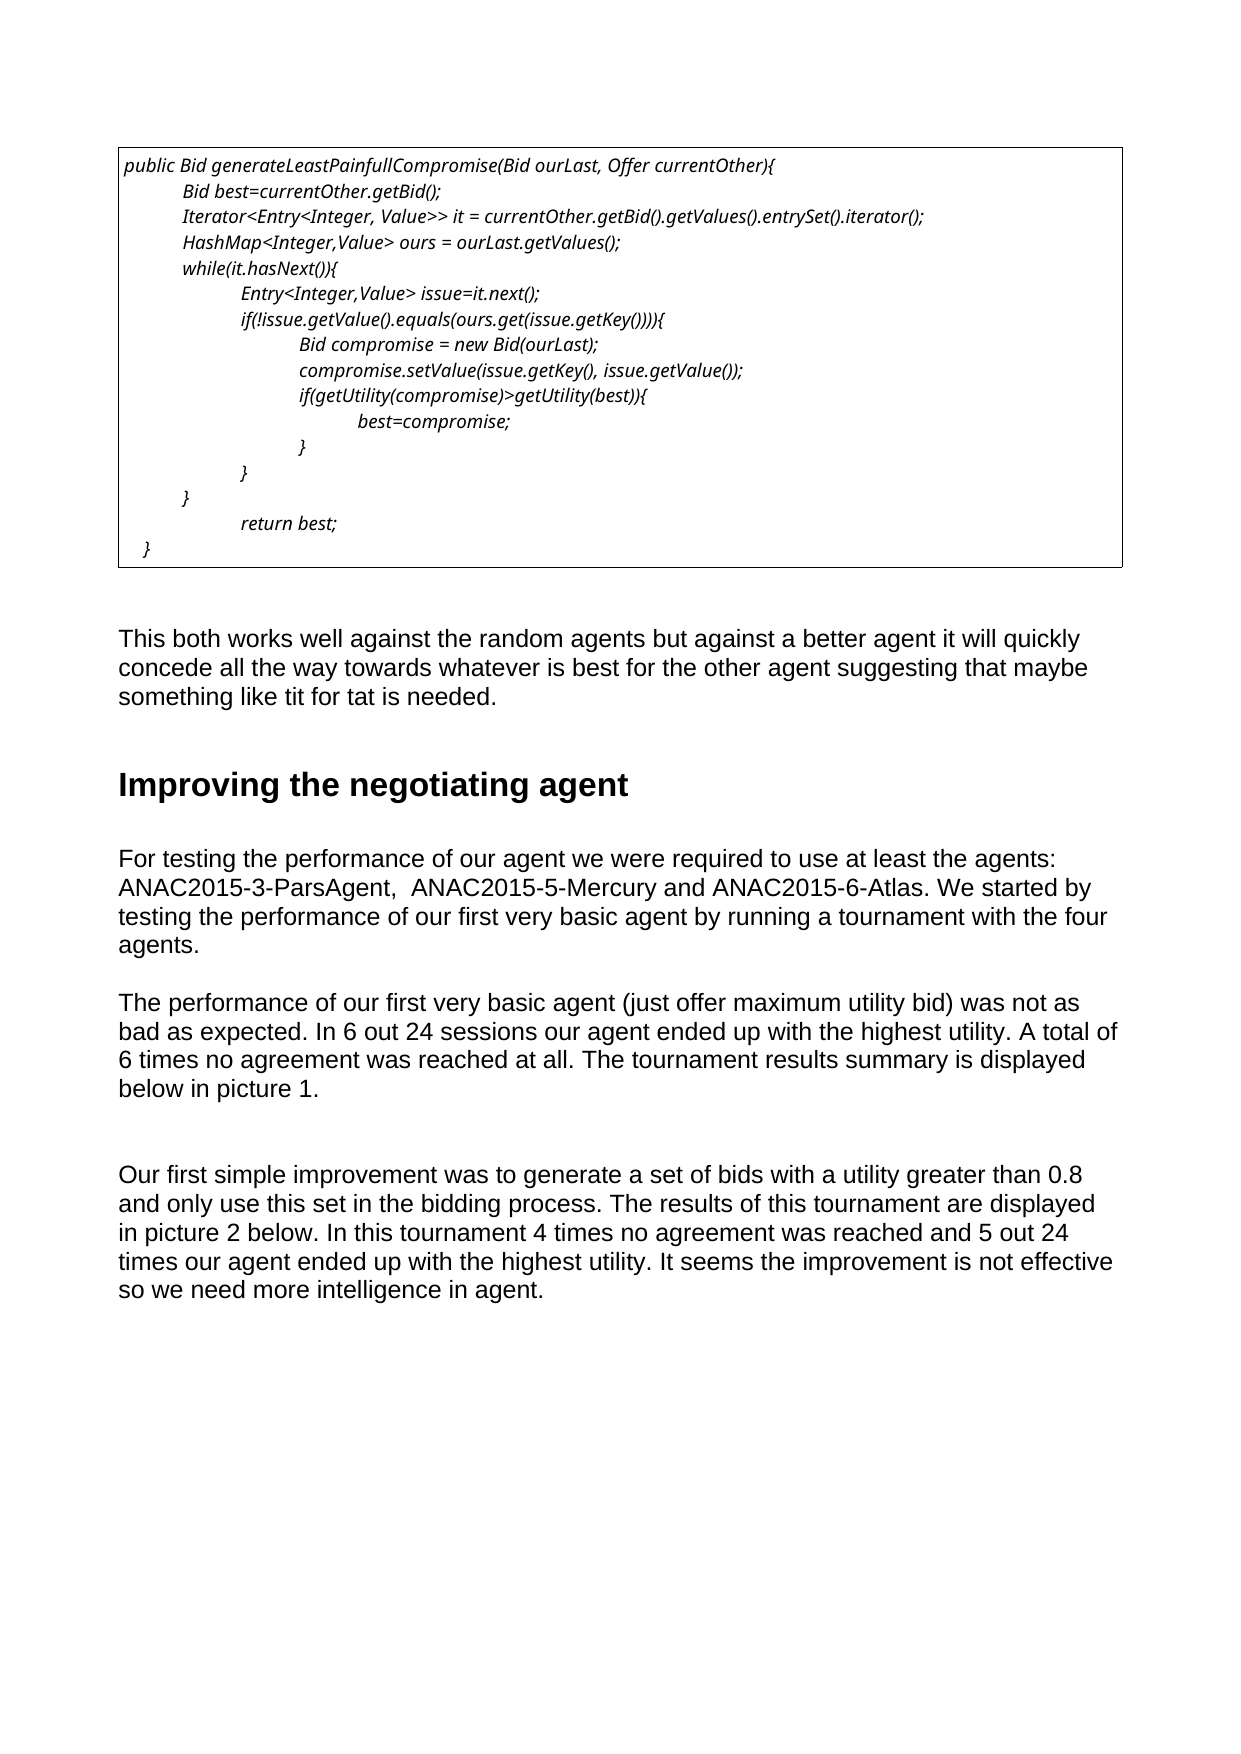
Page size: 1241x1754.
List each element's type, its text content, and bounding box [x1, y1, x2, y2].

subtitle Improving the negotiating agent [118, 764, 1122, 803]
table_header public Bid generateLeastPainfullCompromise(Bid ourLast, Offer currentOther){ Bid best=currentOther.getBid(); Iterator<Entry<Integer, Value>> it = currentOther.getBid().getValues().entrySet().iterator(); HashMap<Integer,Value> ours = ourLast.getValues(); while(it.hasNext()){ Entry<Integer,Value> issue=it.next(); if(!issue.getValue().equals(ours.get(issue.getKey()))){ Bid compromise = new Bid(ourLast); compromise.setValue(issue.getKey(), issue.getValue()); if(getUtility(compromise)>getUtility(best)){ best=compromise; } } } return best; } [119, 148, 1122, 567]
text For testing the performance of our agent we were required to use at least the agents: ANAC2015-3-ParsAgent, ANAC2015-5-Mercury and ANAC2015-6-Atlas. We started by testing the performance of our first very basic agent by running a tournament with the four agents. [118, 844, 1122, 959]
text This both works well against the random agents but against a better agent it will quickly concede all the way towards whatever is best for the other agent suggesting that maybe something like tit for tat is needed. [118, 624, 1122, 711]
text The performance of our first very basic agent (just offer maximum utility bid) was not as bad as expected. In 6 out 24 sessions our agent ended up with the highest utility. A total of 6 times no agreement was reached at all. The tournament results summary is displayed below in picture 1. [118, 988, 1122, 1103]
text Our first simple improvement was to generate a set of bids with a utility greater than 0.8 and only use this set in the bidding process. The results of this tournament are displayed in picture 2 below. In this tournament 4 times no agreement was reached and 5 out 24 times our agent ended up with the highest utility. It seems the improvement is not effective so we need more intelligence in agent. [118, 1161, 1122, 1304]
